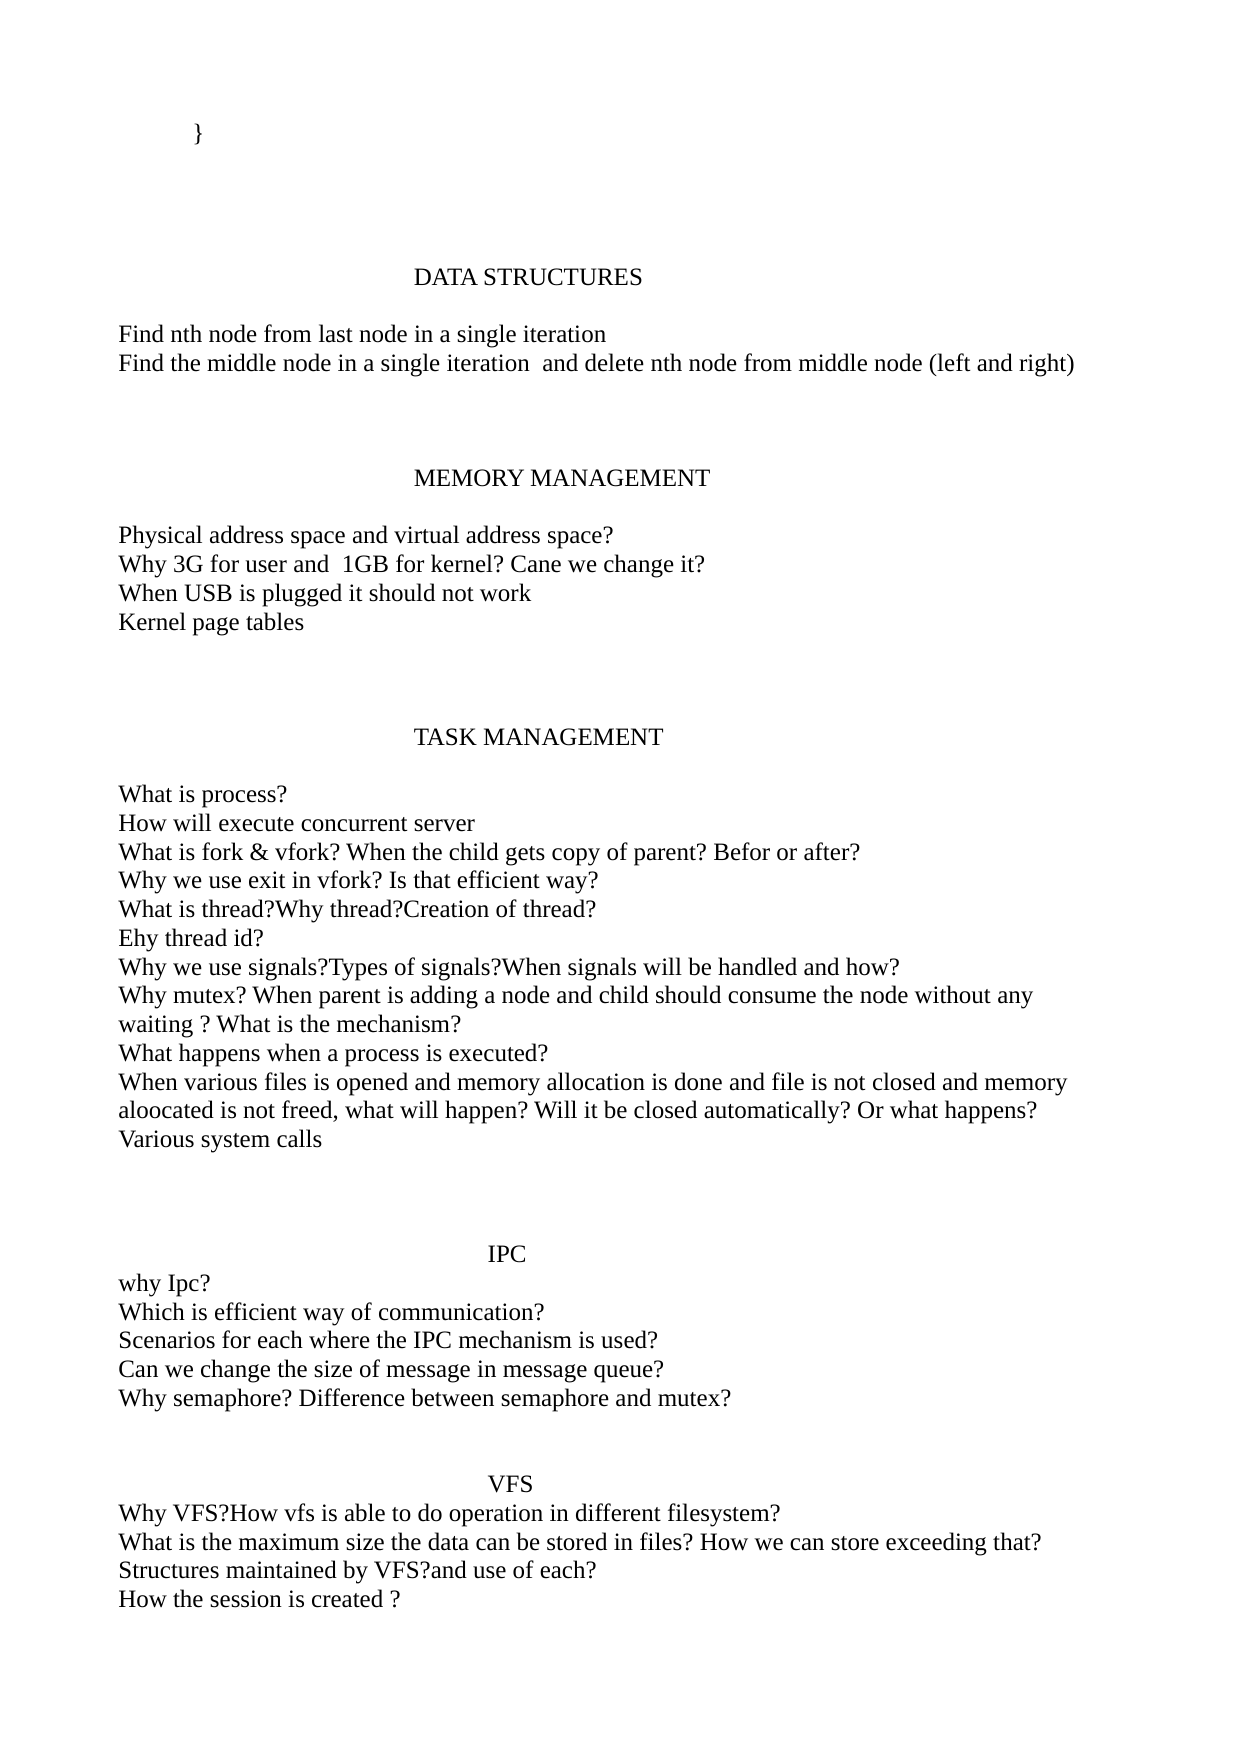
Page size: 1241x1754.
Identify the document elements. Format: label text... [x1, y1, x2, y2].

text Scenarios for each where the IPC mechanism is used? [118, 1326, 1122, 1354]
text Why VFS?How vfs is able to do operation in different filesystem? [118, 1498, 1122, 1527]
text Find nth node from last node in a single iteration [118, 319, 1122, 348]
text Why we use exit in vfork? Is that efficient way? [118, 866, 1122, 894]
text Why mutex? When parent is adding a node and child should consume the node without any waiting ? What is the mechanism? [118, 981, 1122, 1038]
text Find the middle node in a single iteration and delete nth node from middle node (left and right) [118, 348, 1122, 377]
text MEMORY MANAGEMENT [118, 463, 1122, 492]
text What is thread?Why thread?Creation of thread? [118, 894, 1122, 923]
text Kernel page tables [118, 607, 1122, 636]
text IPC [118, 1239, 1122, 1268]
text TASK MANAGEMENT [118, 722, 1122, 751]
text How the session is created ? [118, 1584, 1122, 1613]
text How will execute concurrent server [118, 808, 1122, 837]
text What happens when a process is executed? [118, 1038, 1122, 1067]
text } [118, 118, 1122, 147]
text Physical address space and virtual address space? [118, 521, 1122, 549]
text What is the maximum size the data can be stored in files? How we can store exceeding that? [118, 1527, 1122, 1556]
text why Ipc? [118, 1268, 1122, 1297]
text What is process? [118, 779, 1122, 808]
text VFS [118, 1469, 1122, 1498]
text Why 3G for user and 1GB for kernel? Cane we change it? [118, 549, 1122, 578]
text When various files is opened and memory allocation is done and file is not closed and memory aloocated is not freed, what will happen? Will it be closed automatically? Or what happens? [118, 1067, 1122, 1124]
text Why semaphore? Difference between semaphore and mutex? [118, 1383, 1122, 1412]
text Why we use signals?Types of signals?When signals will be handled and how? [118, 952, 1122, 981]
text DATA STRUCTURES [118, 262, 1122, 291]
text Structures maintained by VFS?and use of each? [118, 1556, 1122, 1584]
text Which is efficient way of communication? [118, 1297, 1122, 1326]
text Ehy thread id? [118, 923, 1122, 952]
text What is fork & vfork? When the child gets copy of parent? Befor or after? [118, 837, 1122, 866]
text Various system calls [118, 1124, 1122, 1153]
text When USB is plugged it should not work [118, 578, 1122, 607]
text Can we change the size of message in message queue? [118, 1354, 1122, 1383]
